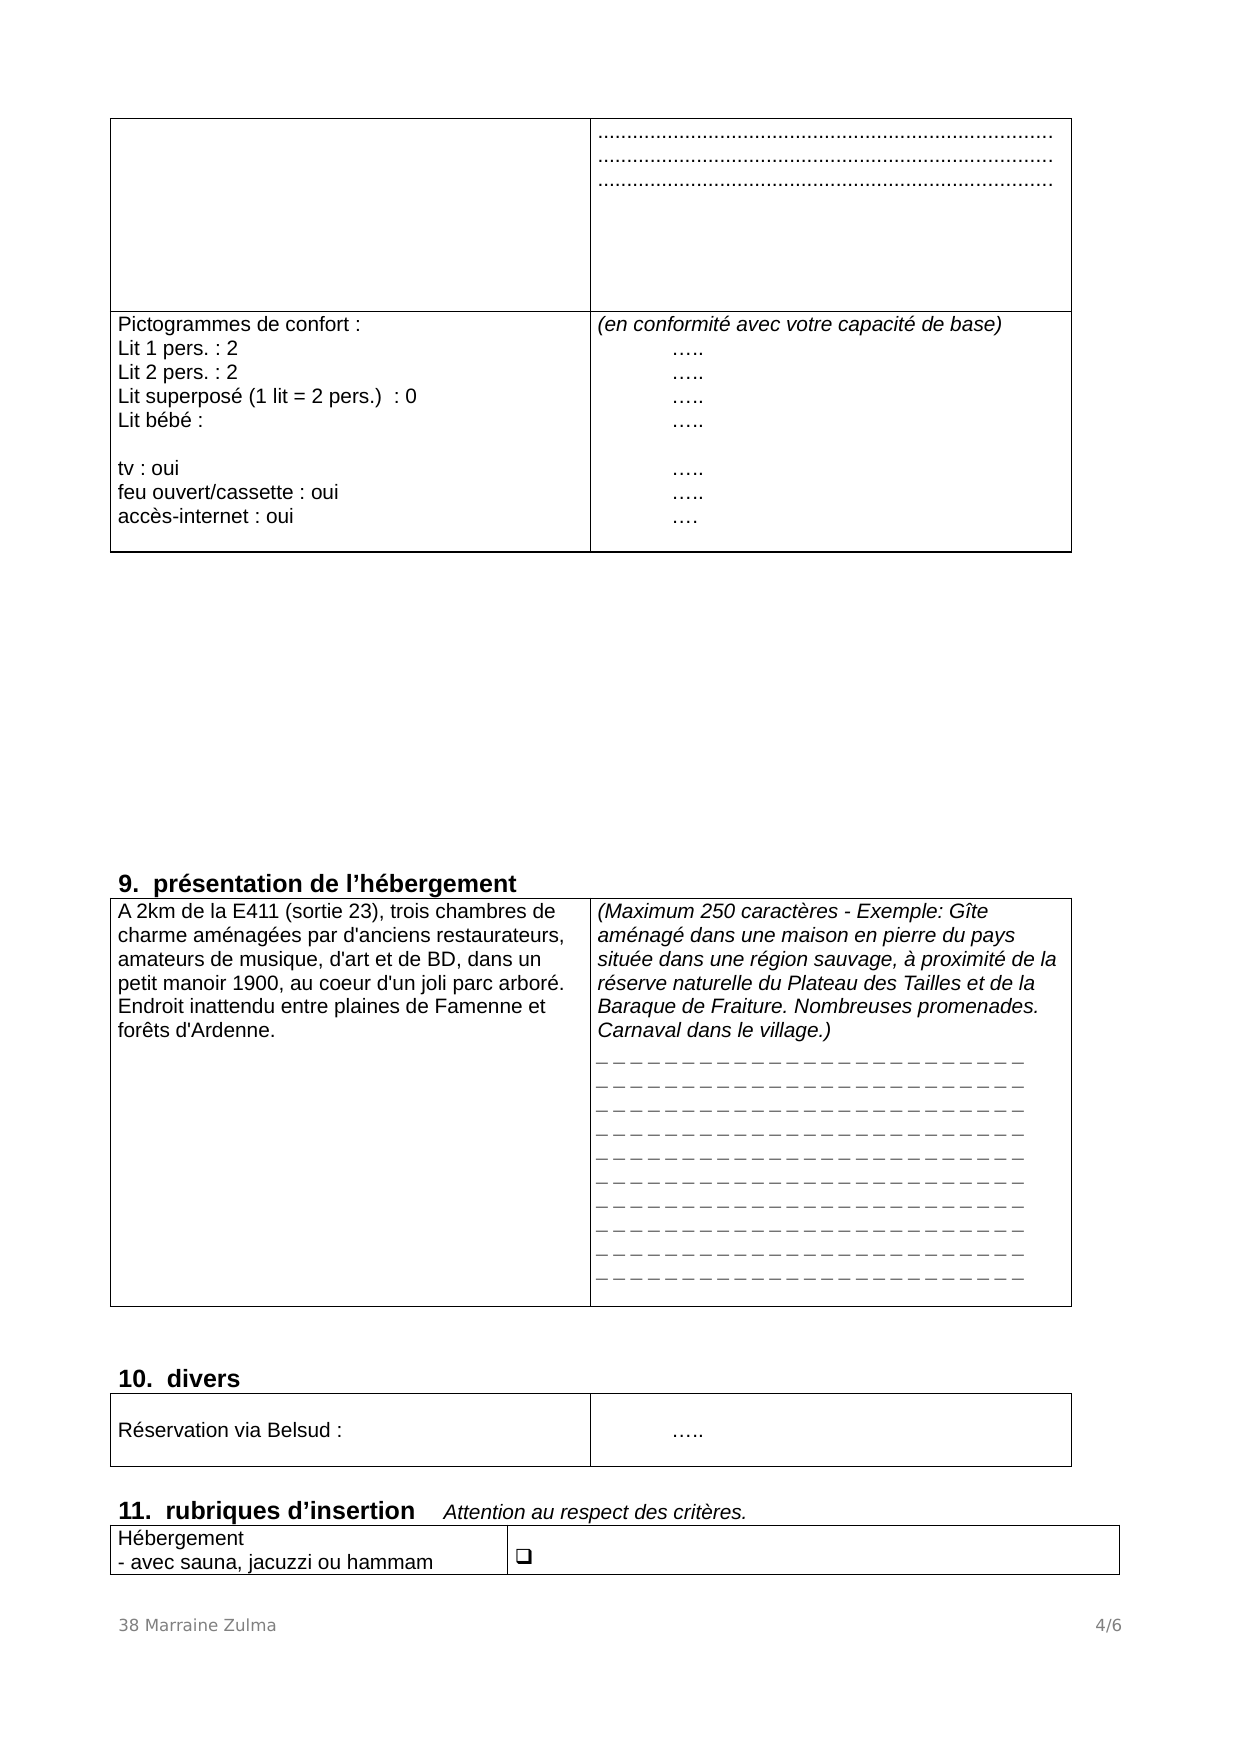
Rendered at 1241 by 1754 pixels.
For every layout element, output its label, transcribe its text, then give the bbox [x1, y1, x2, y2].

table_cell (Nous nous réservons le droit de modifier ces données pour garantir une cohérence et une égalité entre les différents hébergements) [591, 119, 1071, 311]
table_cell Pictogrammes de confort : Lit 1 pers. : 2 Lit 2 pers. : 2 Lit superposé (1 lit = 2 pers.) : 0 Lit bébé : tv : oui feu ouvert/cassette : oui accès-internet : oui [111, 312, 590, 551]
text 9. présentation de l’hébergement [118, 869, 1122, 897]
table_header Hébergement - avec sauna, jacuzzi ou hammam [111, 1526, 507, 1573]
table_header (Maximum 250 caractères - Exemple: Gîte aménagé dans une maison en pierre du pays située dans une région sauvage, à proximité de la réserve naturelle du Plateau des Tailles et de la Baraque de Fraiture. Nombreuses promenades. Carnaval dans le village.) _ _ _ _ _ _ _ _ _ _ _ _ _ _ _ _ _ _ _ _ _ _ _ _ _ _ _ _ _ _ _ _ _ _ _ _ _ _ _ _ _ _ _ _ _ _ _ _ _ _ _ _ _ _ _ _ _ _ _ _ _ _ _ _ _ _ _ _ _ _ _ _ _ _ _ _ _ _ _ _ _ _ _ _ _ _ _ _ _ _ _ _ _ _ _ _ _ _ _ _ _ _ _ _ _ _ _ _ _ _ _ _ _ _ _ _ _ _ _ _ _ _ _ _ _ _ _ _ _ _ _ _ _ _ _ _ _ _ _ _ _ _ _ _ _ _ _ _ _ _ _ _ _ _ _ _ _ _ _ _ _ _ _ _ _ _ _ _ _ _ _ _ _ _ _ _ _ _ _ _ _ _ _ _ _ _ _ _ _ _ _ _ _ _ _ _ _ _ _ _ _ _ _ _ _ _ _ _ _ _ _ _ _ _ _ _ _ _ _ _ _ _ _ _ _ _ _ _ _ _ _ _ _ _ _ _ _ _ _ _ _ _ _ _ _ _ _ _ _ _ [591, 899, 1071, 1306]
table_header ….. [591, 1394, 1071, 1466]
table_cell (en conformité avec votre capacité de base) ….. ….. ….. ….. ….. ….. …. [591, 312, 1071, 551]
table_header A 2km de la E411 (sortie 23), trois chambres de charme aménagées par d'anciens restaurateurs, amateurs de musique, d'art et de BD, dans un petit manoir 1900, au coeur d'un joli parc arboré. Endroit inattendu entre plaines de Famenne et forêts d'Ardenne. [111, 899, 590, 1306]
table_header Réservation via Belsud : [111, 1394, 590, 1466]
table_header  [508, 1526, 1119, 1573]
text 11. rubriques d’insertion Attention au respect des critères. [118, 1496, 1122, 1524]
table_cell [111, 119, 590, 311]
text 10. divers [118, 1364, 1122, 1393]
